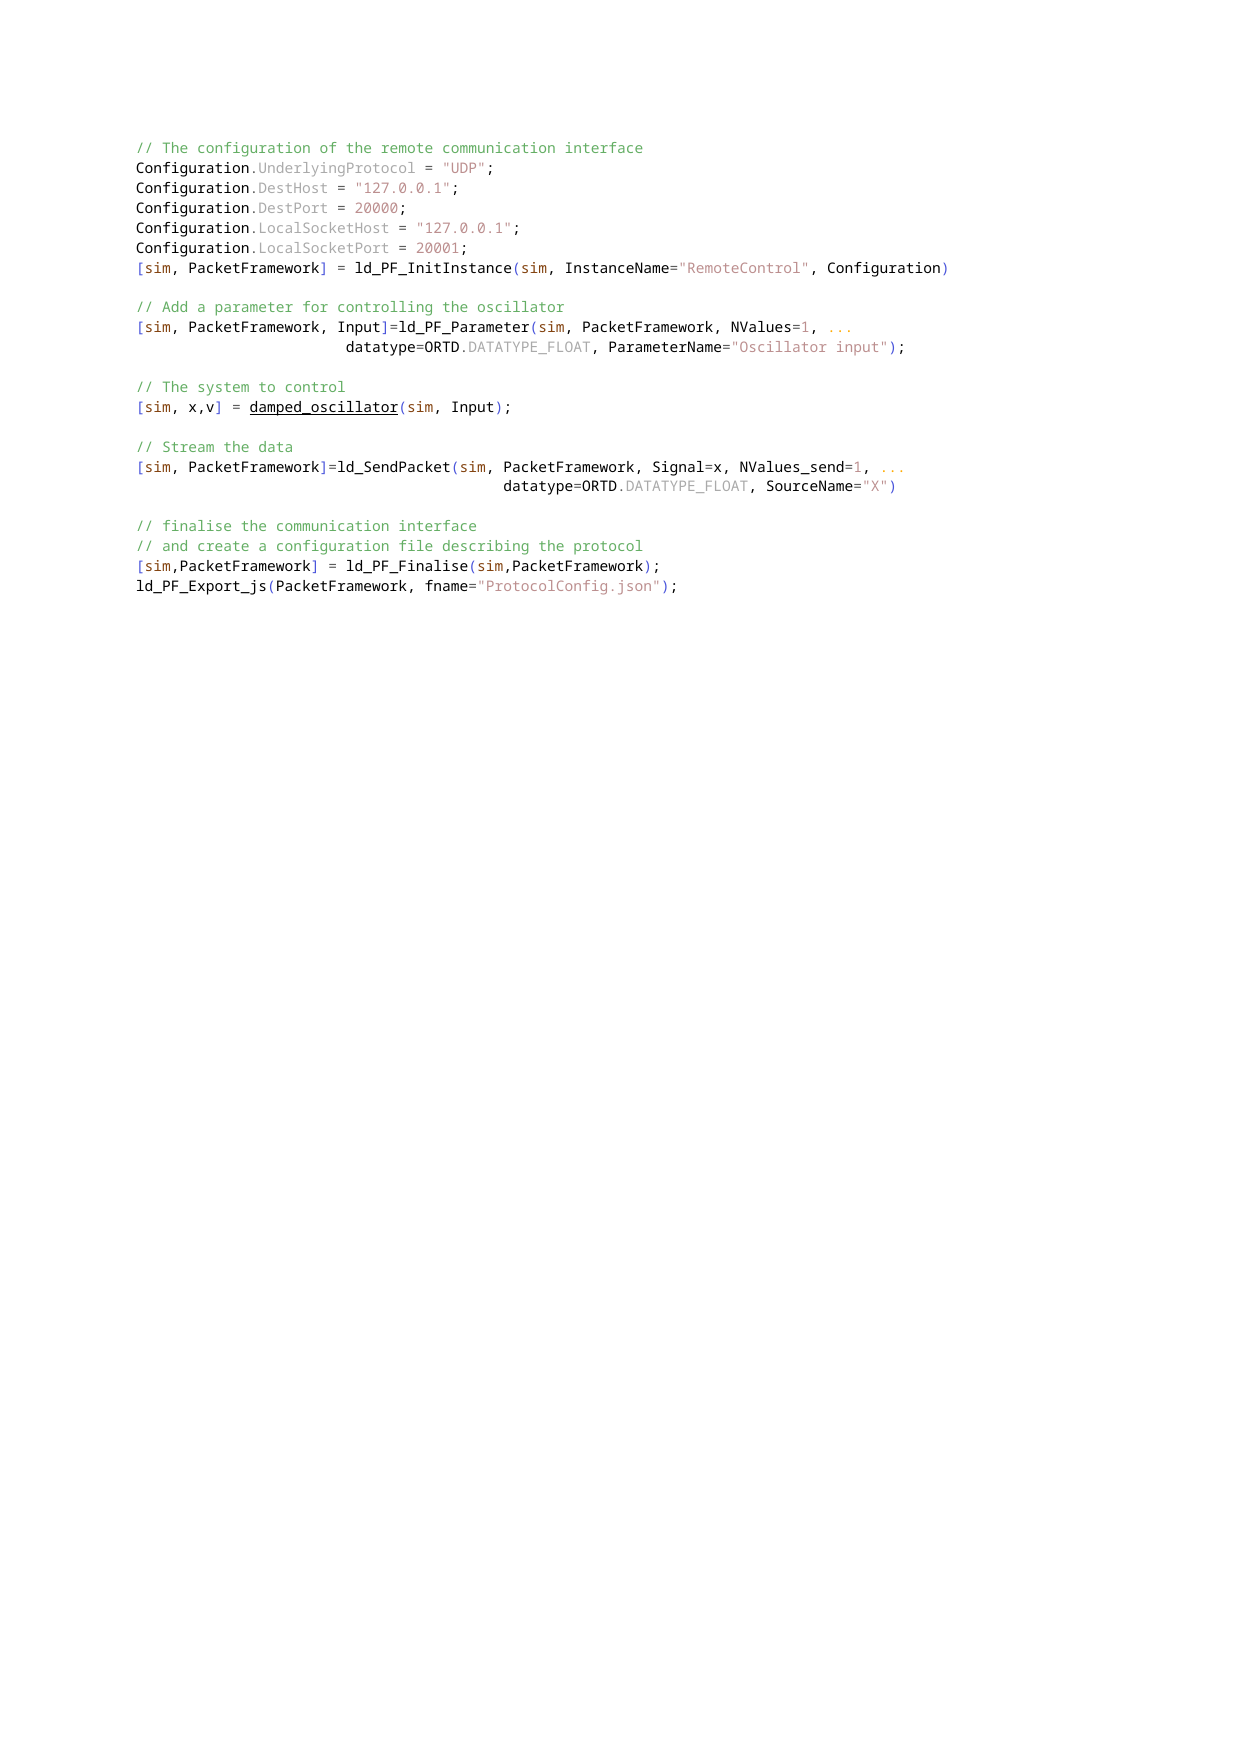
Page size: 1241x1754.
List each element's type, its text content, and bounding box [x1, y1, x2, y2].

text [sim, PacketFramework]=ld_SendPacket(sim, PacketFramework, Signal=x, NValues_send=1, ... [118, 456, 1122, 476]
text // The configuration of the remote communication interface [118, 138, 1122, 158]
text [sim,PacketFramework] = ld_PF_Finalise(sim,PacketFramework); [118, 556, 1122, 576]
text // finalise the communication interface [118, 516, 1122, 536]
text Configuration.LocalSocketPort = 20001; [118, 237, 1122, 257]
text // Stream the data [118, 436, 1122, 456]
text Configuration.DestPort = 20000; [118, 198, 1122, 218]
text datatype=ORTD.DATATYPE_FLOAT, SourceName="X") [118, 476, 1122, 496]
text // and create a configuration file describing the protocol [118, 536, 1122, 556]
text datatype=ORTD.DATATYPE_FLOAT, ParameterName="Oscillator input"); [118, 337, 1122, 357]
text ld_PF_Export_js(PacketFramework, fname="ProtocolConfig.json"); [118, 576, 1122, 596]
text [sim, PacketFramework, Input]=ld_PF_Parameter(sim, PacketFramework, NValues=1, ... [118, 317, 1122, 337]
text [sim, x,v] = damped_oscillator(sim, Input); [118, 397, 1122, 417]
text Configuration.LocalSocketHost = "127.0.0.1"; [118, 218, 1122, 237]
text Configuration.UnderlyingProtocol = "UDP"; [118, 158, 1122, 178]
text [sim, PacketFramework] = ld_PF_InitInstance(sim, InstanceName="RemoteControl", Configuration) [118, 257, 1122, 277]
text // The system to control [118, 377, 1122, 397]
text Configuration.DestHost = "127.0.0.1"; [118, 178, 1122, 198]
text // Add a parameter for controlling the oscillator [118, 297, 1122, 317]
